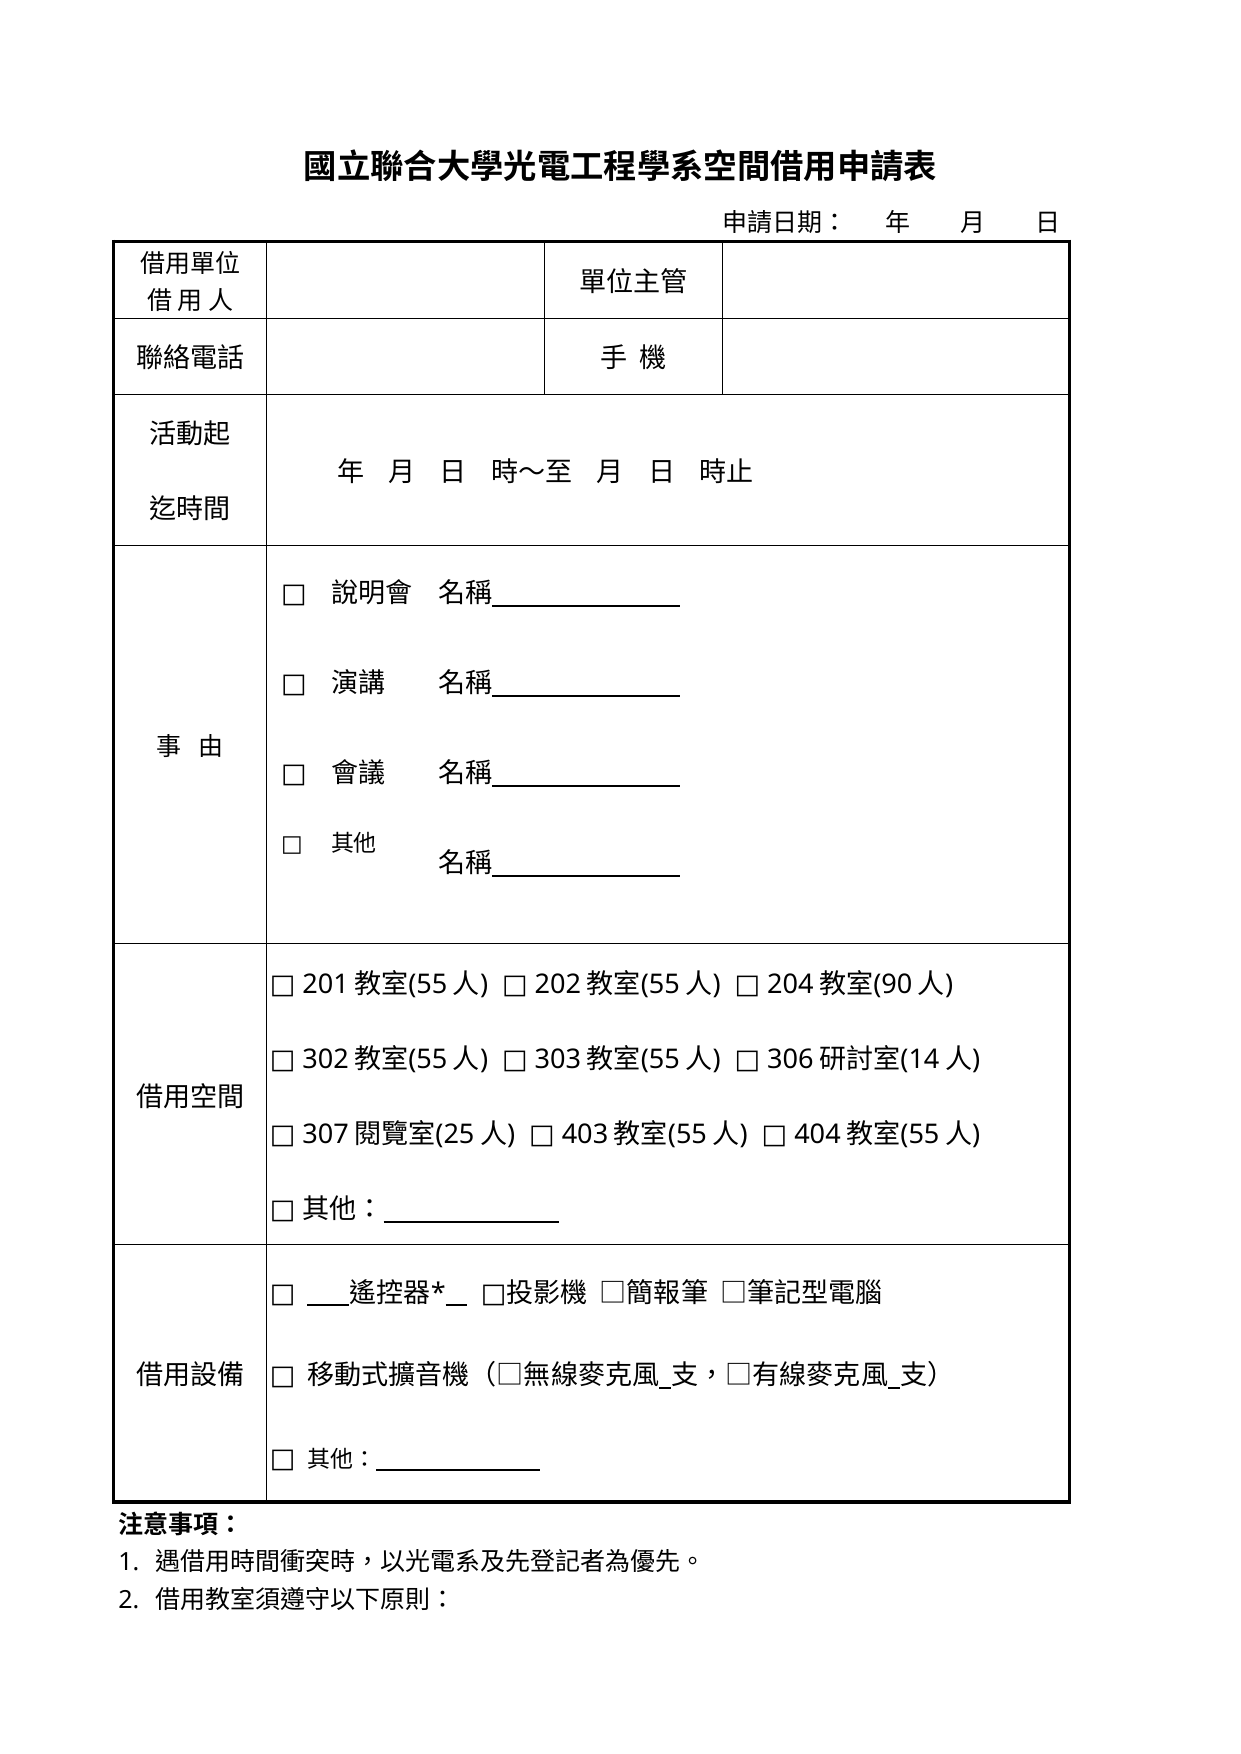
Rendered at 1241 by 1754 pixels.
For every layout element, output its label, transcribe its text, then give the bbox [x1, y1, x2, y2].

table_header [267, 243, 544, 318]
list 借用教室須遵守以下原則： [118, 1578, 1122, 1616]
table_header 說明會 [270, 546, 427, 636]
table_cell 名稱 [427, 726, 1048, 816]
list 遇借用時間衝突時，以光電系及先登記者為優先。 [118, 1541, 1122, 1578]
table_cell [723, 319, 1068, 394]
table_cell 借用空間 [115, 944, 266, 1244]
table_header 名稱 [427, 546, 1048, 636]
text 申請日期： 年 月 日 [118, 202, 1059, 239]
table_cell 手 機 [545, 319, 722, 394]
table_cell 年 月 日 時～至 月 日 時止 [267, 395, 1068, 545]
table_cell 遙控器* □投影機 □簡報筆 □筆記型電腦 移動式擴音機（□無線麥克風 支，□有線麥克風 支） 其他： [267, 1245, 1068, 1500]
table_cell 其他 [270, 816, 427, 906]
table_cell 事 由 [115, 546, 266, 943]
table_header 借用單位 借 用 人 [115, 243, 266, 318]
table_cell 名稱 [427, 636, 1048, 726]
table_cell [267, 546, 1068, 943]
table_cell 活動起 迄時間 [115, 395, 266, 545]
table_cell 借用設備 [115, 1245, 266, 1500]
text 國立聯合大學光電工程學系空間借用申請表 [118, 127, 1122, 202]
table_cell □ 201教室(55人) □ 202教室(55人) □ 204教室(90人) □ 302教室(55人) □ 303教室(55人) □ 306研討室(14人) □ 307閱覽室(25人) □ 403教室(55人) □ 404教室(55人) □ 其他： [267, 944, 1068, 1244]
table_cell 演講 [270, 636, 427, 726]
table_header 單位主管 [545, 243, 722, 318]
table_cell 聯絡電話 [115, 319, 266, 394]
table_cell 會議 [270, 726, 427, 816]
table_cell 名稱 [427, 816, 1048, 906]
table_cell [267, 319, 544, 394]
table_header [723, 243, 1068, 318]
text 注意事項： [118, 1503, 1122, 1541]
